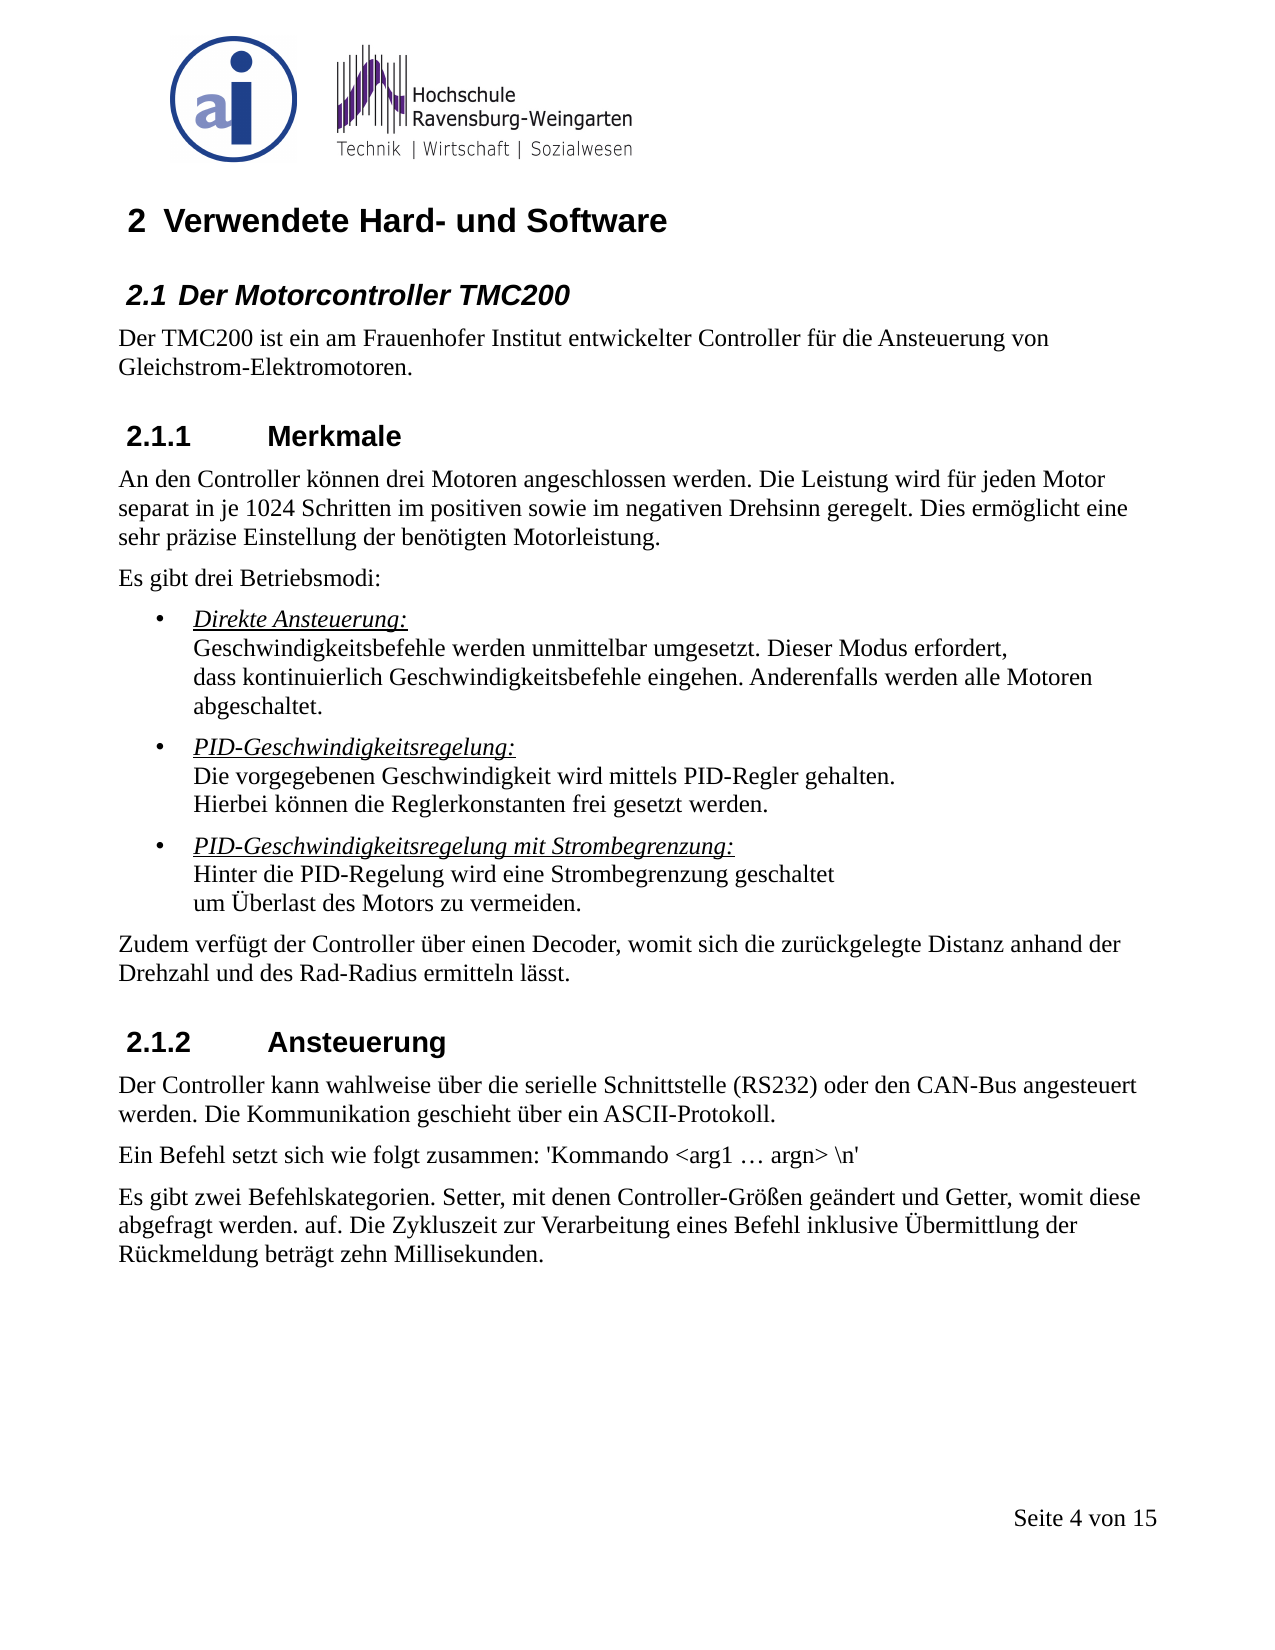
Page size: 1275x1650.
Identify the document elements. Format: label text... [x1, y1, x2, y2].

text Der TMC200 ist ein am Frauenhofer Institut entwickelter Controller für die Ansteuerung von Gleichstrom-Elektromotoren. [118, 323, 1157, 381]
subtitle Der Motorcontroller TMC200 [118, 277, 1157, 311]
text An den Controller können drei Motoren angeschlossen werden. Die Leistung wird für jeden Motor separat in je 1024 Schritten im positiven sowie im negativen Drehsinn geregelt. Dies ermöglicht eine sehr präzise Einstellung der benötigten Motorleistung. [118, 464, 1157, 551]
subtitle Ansteuerung [118, 1024, 1157, 1058]
subtitle Merkmale [118, 418, 1157, 452]
text Zudem verfügt der Controller über einen Decoder, womit sich die zurückgelegte Distanz anhand der Drehzahl und des Rad-Radius ermitteln lässt. [118, 929, 1157, 987]
list PID-Geschwindigkeitsregelung mit Strombegrenzung: Hinter die PID-Regelung wird eine Strombegrenzung geschaltet um Überlast des Motors zu vermeiden. [156, 831, 1157, 917]
text Es gibt zwei Befehlskategorien. Setter, mit denen Controller-Größen geändert und Getter, womit diese abgefragt werden. auf. Die Zykluszeit zur Verarbeitung eines Befehl inklusive Übermittlung der Rückmeldung beträgt zehn Millisekunden. [118, 1182, 1157, 1268]
list Direkte Ansteuerung: Geschwindigkeitsbefehle werden unmittelbar umgesetzt. Dieser Modus erfordert, dass kontinuierlich Geschwindigkeitsbefehle eingehen. Anderenfalls werden alle Motoren abgeschaltet. [156, 604, 1157, 719]
list PID-Geschwindigkeitsregelung: Die vorgegebenen Geschwindigkeit wird mittels PID-Regler gehalten. Hierbei können die Reglerkonstanten frei gesetzt werden. [156, 732, 1157, 818]
text Ein Befehl setzt sich wie folgt zusammen: 'Kommando <arg1 … argn> \n' [118, 1141, 1157, 1169]
subtitle Verwendete Hard- und Software [118, 201, 1157, 240]
text Der Controller kann wahlweise über die serielle Schnittstelle (RS232) oder den CAN-Bus angesteuert werden. Die Kommunikation geschieht über ein ASCII-Protokoll. [118, 1071, 1157, 1128]
picture [169, 35, 298, 163]
picture [333, 43, 634, 160]
text Es gibt drei Betriebsmodi: [118, 563, 1157, 592]
